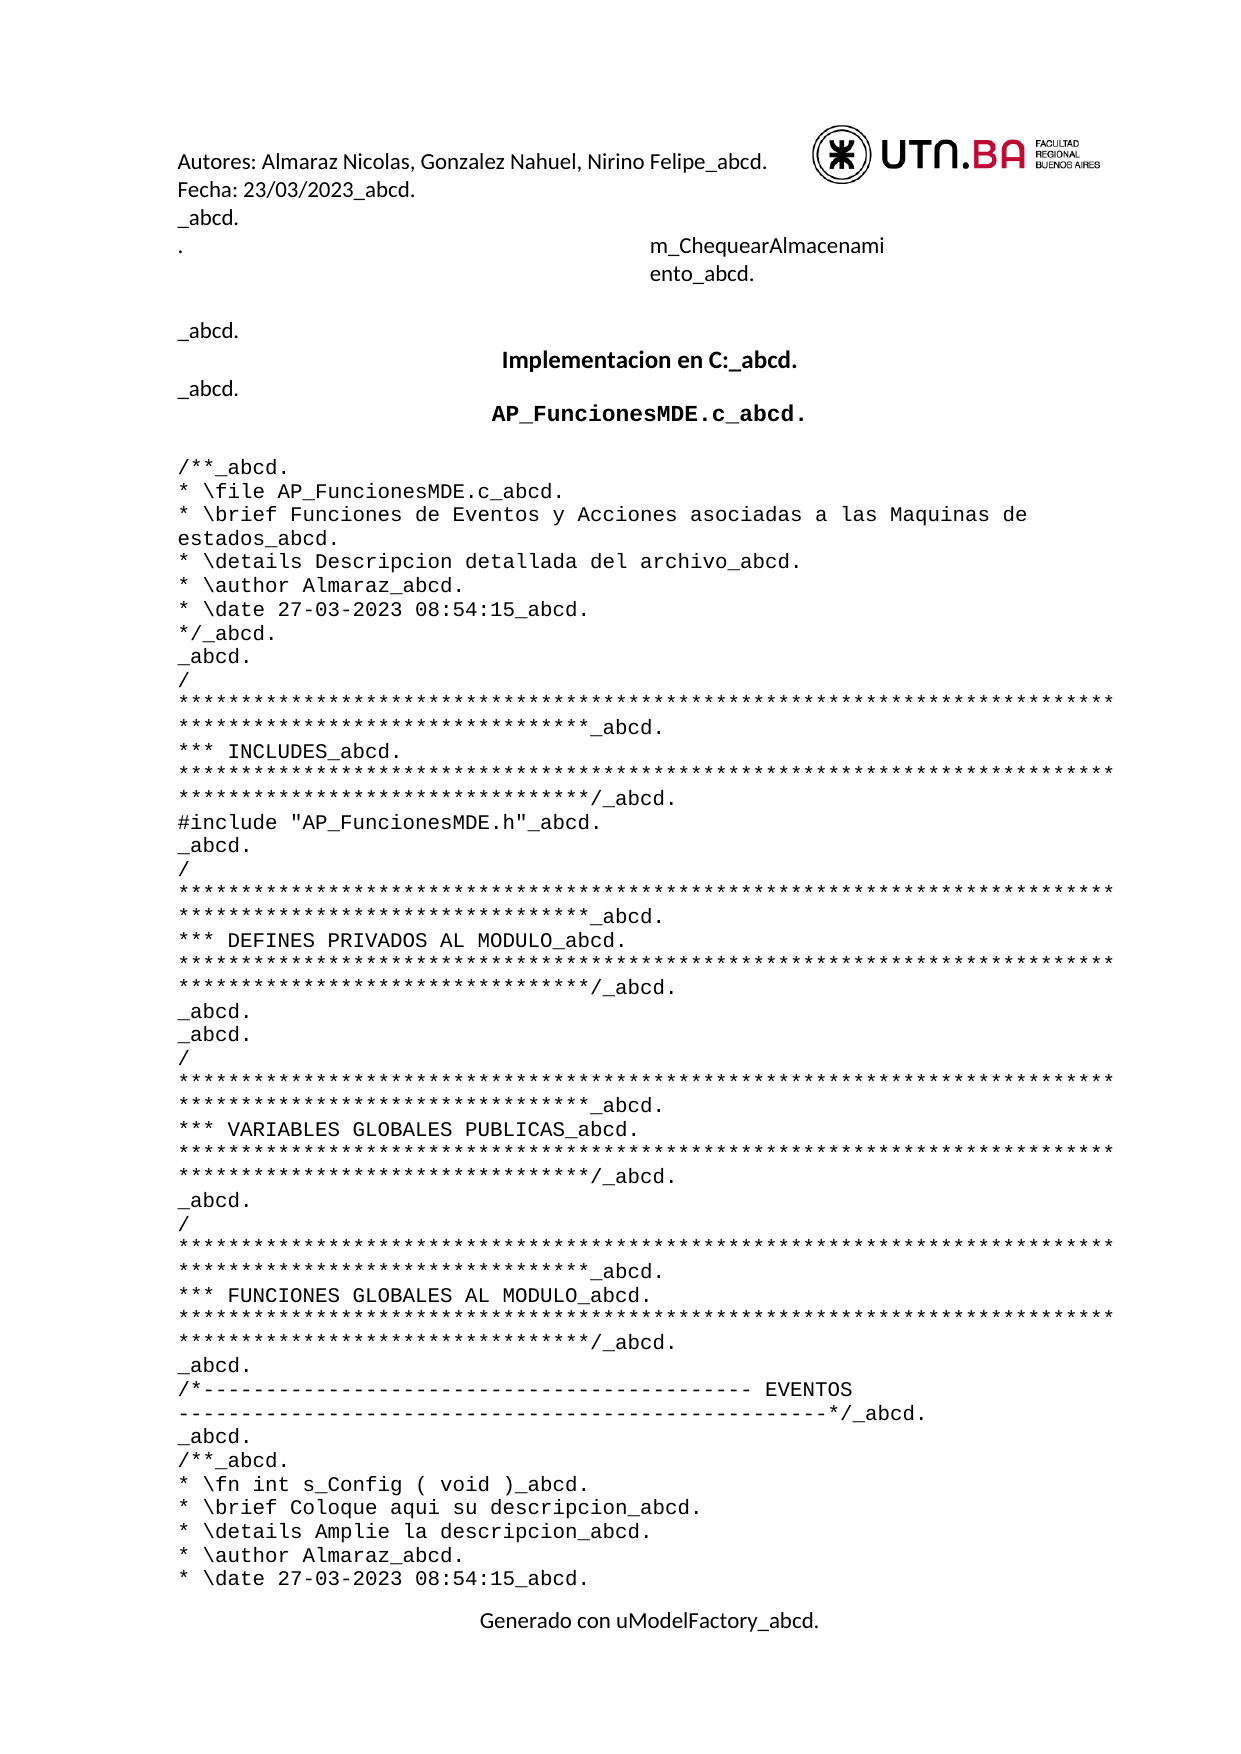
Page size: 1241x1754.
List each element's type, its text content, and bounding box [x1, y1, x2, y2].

text _abcd. [177, 1356, 1122, 1379]
text /************************************************************************************************************_abcd. [177, 670, 1122, 741]
text * \author Almaraz_abcd. [177, 1545, 1122, 1568]
text ************************************************************************************************************/_abcd. [177, 953, 1122, 1001]
text ************************************************************************************************************/_abcd. [177, 1143, 1122, 1190]
text /************************************************************************************************************_abcd. [177, 859, 1122, 930]
text * \brief Funciones de Eventos y Acciones asociadas a las Maquinas de estados_abcd. [177, 504, 1122, 552]
text * \details Descripcion detallada del archivo_abcd. [177, 552, 1122, 575]
table_cell m_ChequearConfig y m_ChequearAlmacenamiento_abcd. [650, 231, 886, 287]
table_cell s_FrutaGuardada_abcd. [413, 231, 649, 287]
text /**_abcd. [177, 1450, 1122, 1474]
text Implementacion en C:_abcd. [177, 344, 1122, 374]
text _abcd. [177, 316, 1122, 344]
text * \details Amplie la descripcion_abcd. [177, 1521, 1122, 1545]
text _abcd. [177, 1024, 1122, 1048]
text * \date 27-03-2023 08:54:15_abcd. [177, 1568, 1122, 1592]
text /************************************************************************************************************_abcd. [177, 1214, 1122, 1284]
text _abcd. [177, 374, 1122, 402]
table_cell AVANZAR_abcd. [886, 231, 1122, 287]
text #include "AP_FuncionesMDE.h"_abcd. [177, 812, 1122, 835]
text _abcd. [177, 1190, 1122, 1214]
text * \author Almaraz_abcd. [177, 575, 1122, 599]
text _abcd. [177, 1001, 1122, 1024]
text ************************************************************************************************************/_abcd. [177, 764, 1122, 812]
text /*-------------------------------------------- EVENTOS ----------------------------------------------------*/_abcd. [177, 1379, 1122, 1426]
text /************************************************************************************************************_abcd. [177, 1048, 1122, 1119]
text _abcd. [177, 835, 1122, 859]
text * \fn int s_Config ( void )_abcd. [177, 1474, 1122, 1497]
text *** DEFINES PRIVADOS AL MODULO_abcd. [177, 930, 1122, 953]
table_cell DEPOSITAR_FRUTA_abcd. [177, 231, 413, 287]
text * \file AP_FuncionesMDE.c_abcd. [177, 481, 1122, 504]
text /**_abcd. [177, 457, 1122, 481]
text ************************************************************************************************************/_abcd. [177, 1308, 1122, 1356]
text * \date 27-03-2023 08:54:15_abcd. [177, 599, 1122, 622]
table_header AP_FuncionesMDE.c_abcd. [177, 402, 1122, 428]
text _abcd. [177, 1426, 1122, 1450]
text */_abcd. [177, 622, 1122, 646]
text _abcd. [177, 646, 1122, 670]
text * \brief Coloque aqui su descripcion_abcd. [177, 1497, 1122, 1521]
text *** INCLUDES_abcd. [177, 741, 1122, 764]
text *** FUNCIONES GLOBALES AL MODULO_abcd. [177, 1284, 1122, 1308]
picture [798, 118, 1122, 190]
text *** VARIABLES GLOBALES PUBLICAS_abcd. [177, 1119, 1122, 1143]
